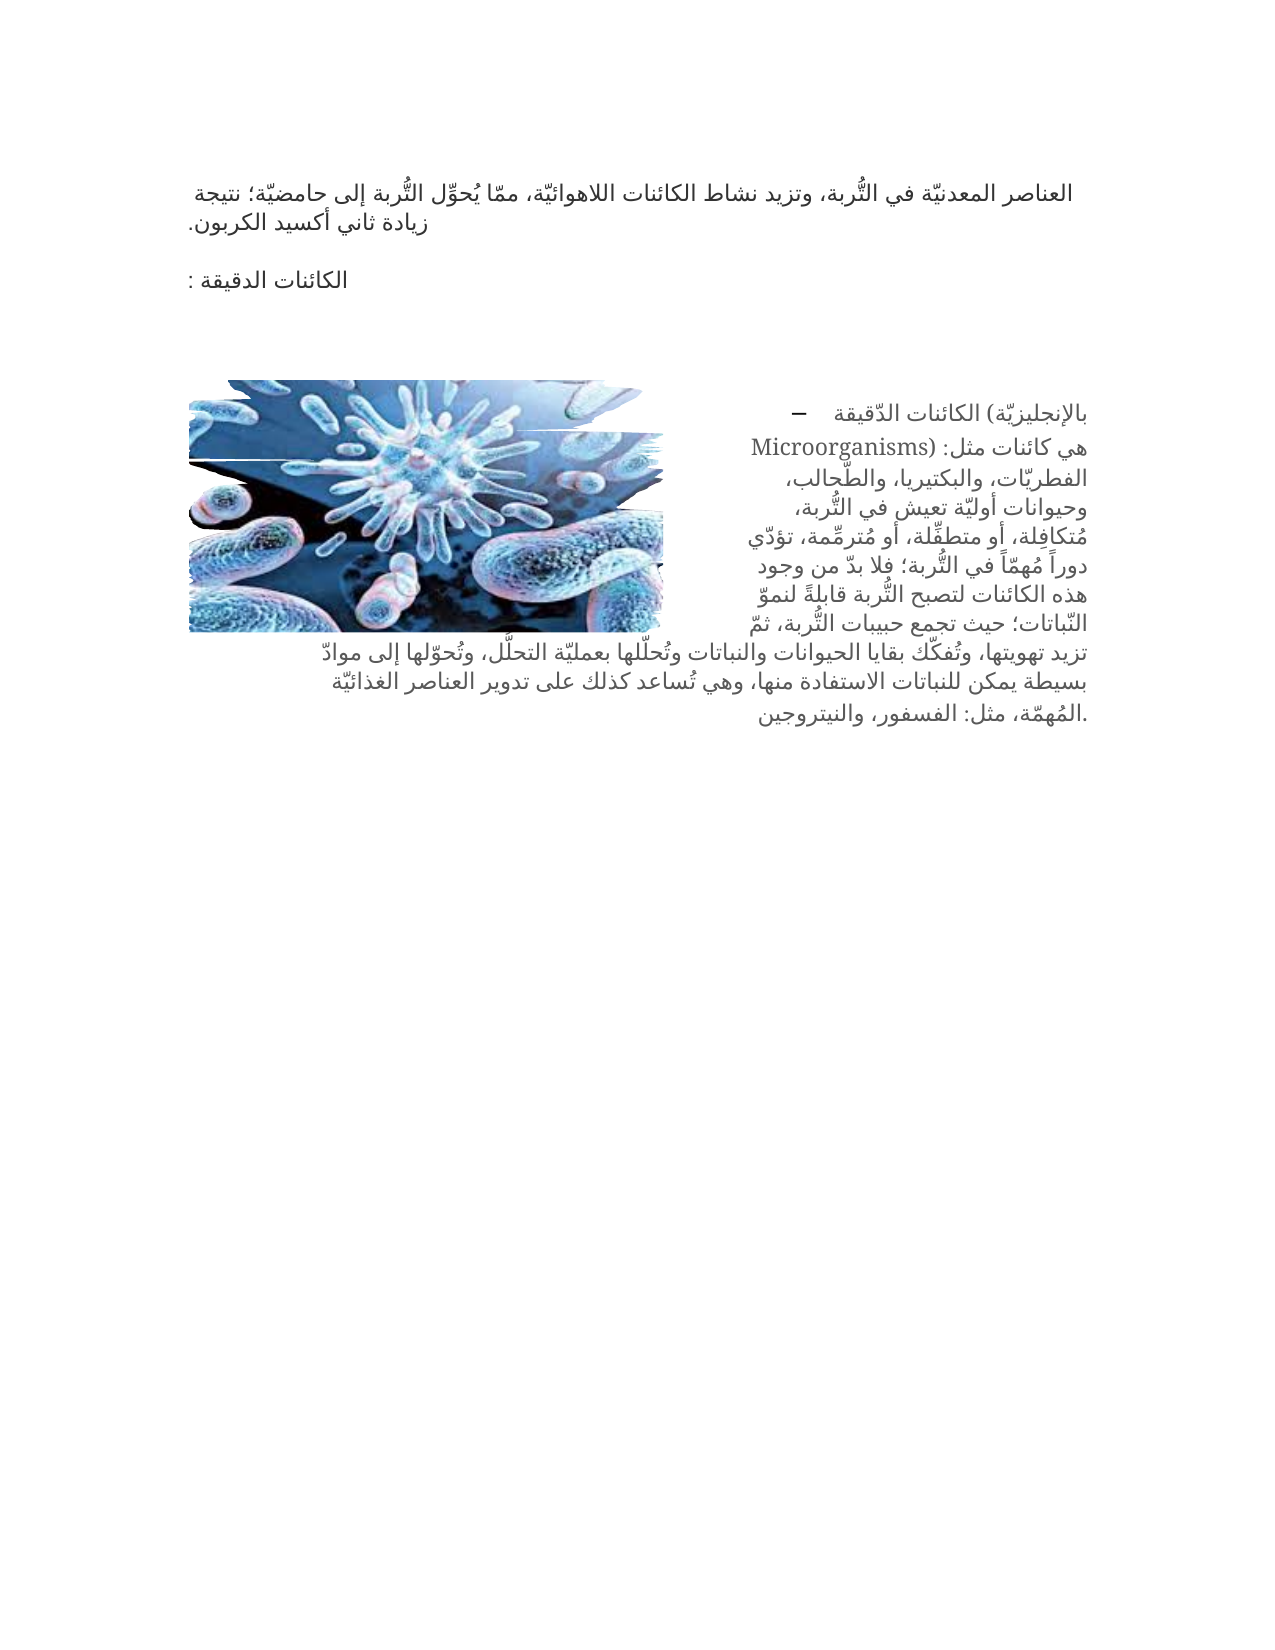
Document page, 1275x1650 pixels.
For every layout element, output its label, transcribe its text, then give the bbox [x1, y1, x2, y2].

list هواء التُّربة (بالإنجليزيّة: Soil Air) هو الهواء الذي يوجد في فراغات التُّربة، وتُمثِّل هذه الفراغات حوالي 35% من حجم التُّربة الحقيقيّ، وهذه الفراغات لها نوعان: فراغات شعريّة تُحدّد كميّة المياه التي يمكن أن تُخزَّن في التُّربة من الريّ أو بعد المطر، وفراغات غير شعريّة تُحدِّد كميّة الهواء الذي يمكن أن يوجد داخل التُّربة، وفي حال زيادة تشبُّع المياه في التُّربة تمتلئ الفراغات الشعريّة وغير الشعريّة بالماء، ويؤدّي ذلك إلى طرد الهواء منها، وتنتج عن ذلك ظروف لاهوائيّة تختزل العناصر المعدنيّة في التُّربة، وتزيد نشاط الكائنات اللاهوائيّة، ممّا يُحوِّل التُّربة إلى حامضيّة؛ نتيجة زيادة ثاني أكسيد الكربون. الكائنات الدقيقة : [187, 180, 1087, 293]
list الكائنات الدّقيقة (بالإنجليزيّة Microorganisms) هي كائنات مثل: الفطريّات، والبكتيريا، والطّحالب، وحيوانات أوليّة تعيش في التُّربة، مُتكافِلة، أو متطفِّلة، أو مُترمِّمة، تؤدّي دوراً مُهمّاً في التُّربة؛ فلا بدّ من وجود هذه الكائنات لتصبح التُّربة قابلةً لنموّ النّباتات؛ حيث تجمع حبيبات التُّربة، ثمّ تزيد تهويتها، وتُفكّك بقايا الحيوانات والنباتات وتُحلّلها بعمليّة التحلُّل، وتُحوّلها إلى موادّ بسيطة يمكن للنباتات الاستفادة منها، وهي تُساعد كذلك على تدوير العناصر الغذائيّة المُهمّة، مثل: الفسفور، والنيتروجين. [225, 397, 1087, 728]
